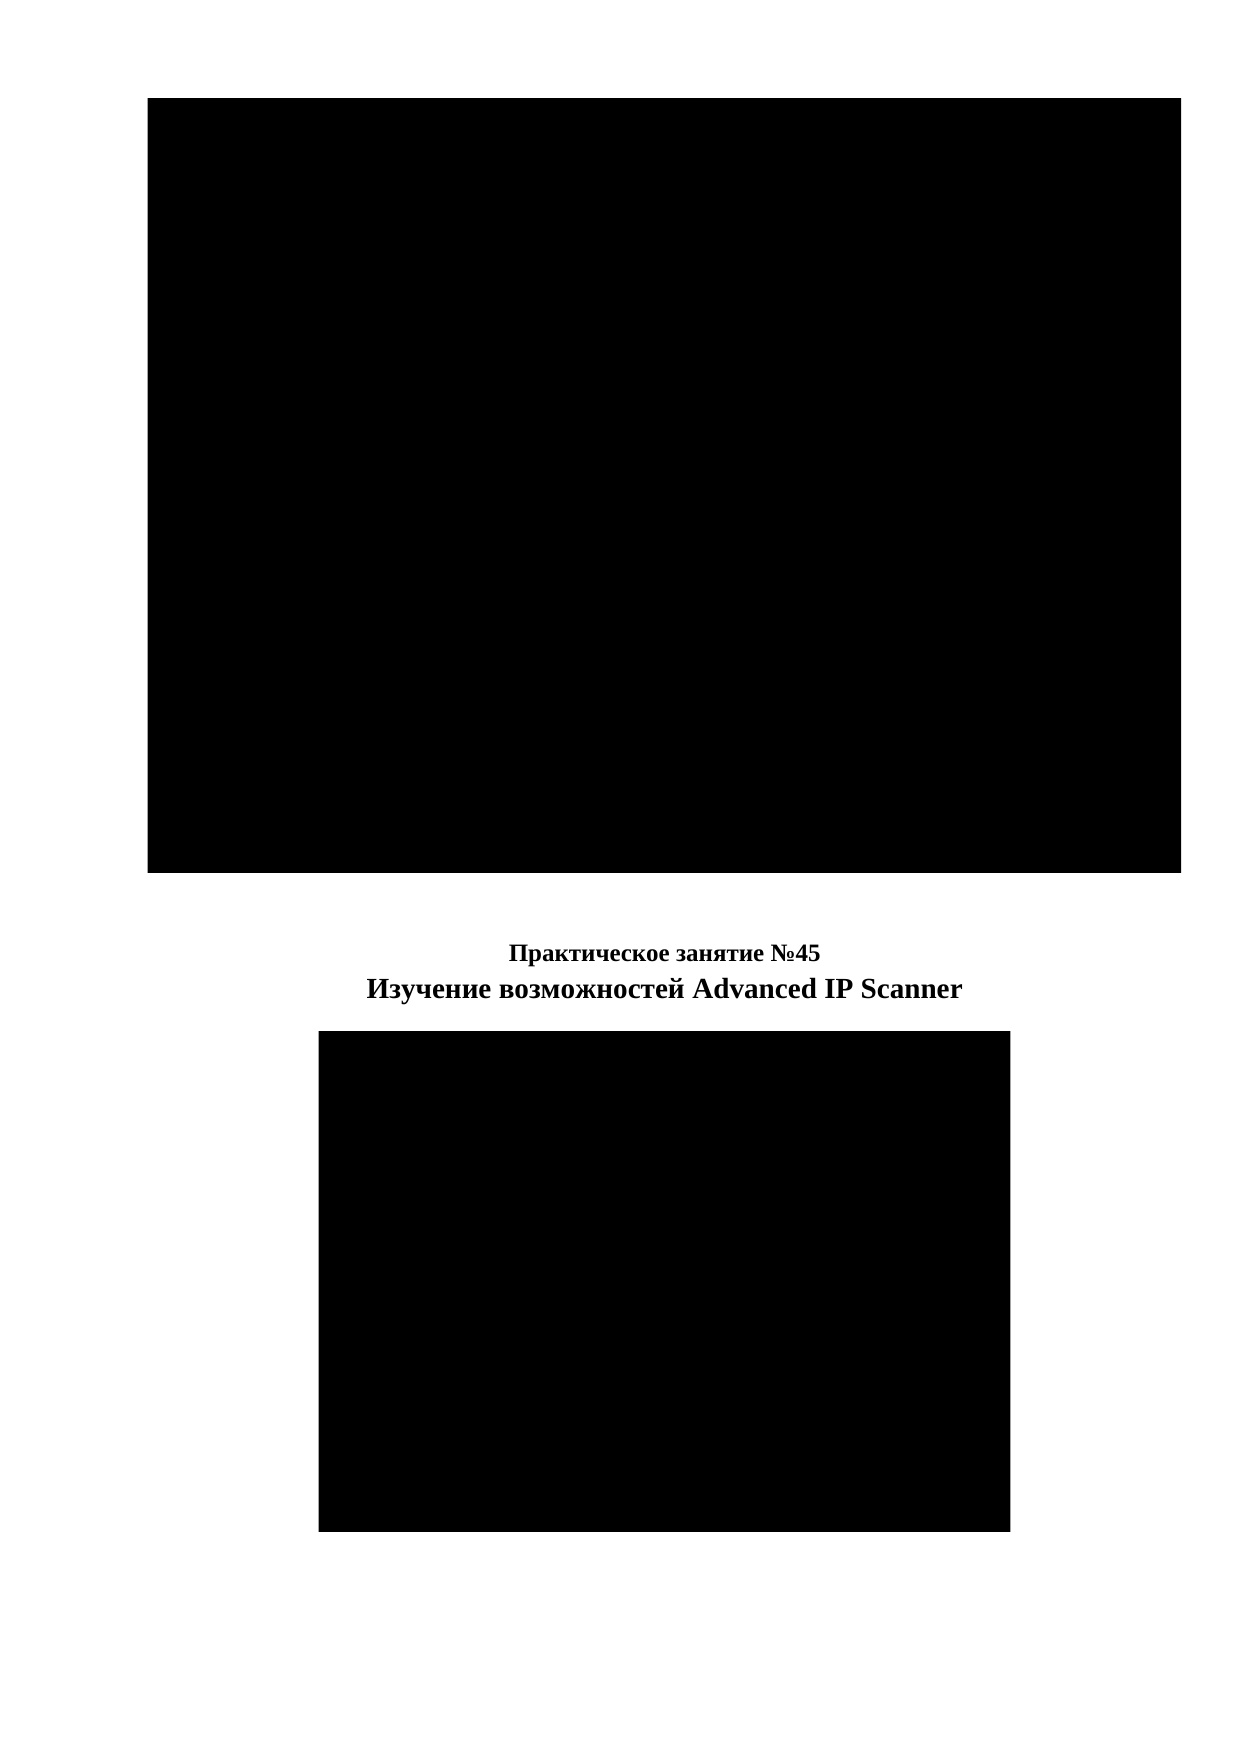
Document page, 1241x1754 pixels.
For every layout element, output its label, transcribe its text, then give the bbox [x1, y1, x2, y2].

text Практическое занятие №45 [148, 938, 1181, 967]
text Изучение возможностей Advanced IP Scanner [148, 971, 1181, 1005]
picture [318, 1031, 1011, 1532]
picture [147, 98, 1182, 873]
